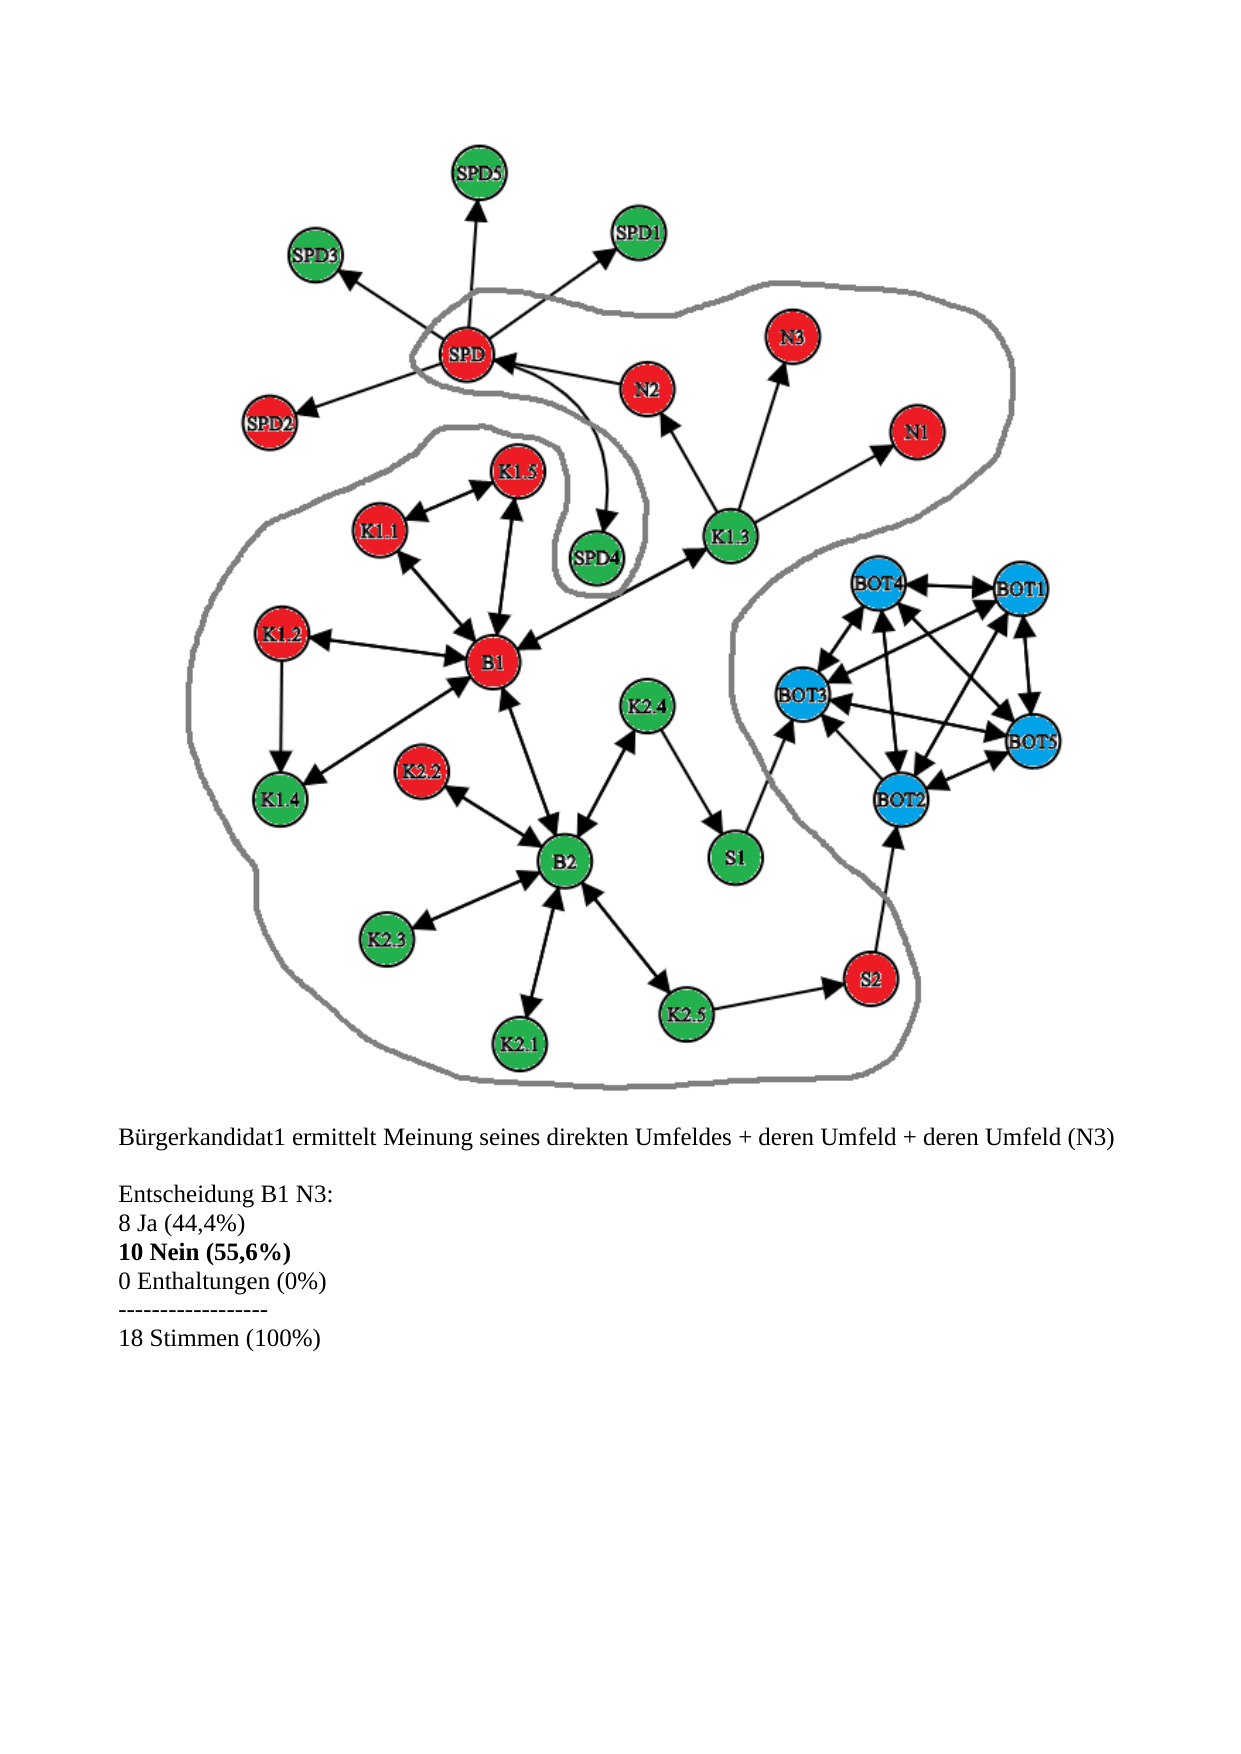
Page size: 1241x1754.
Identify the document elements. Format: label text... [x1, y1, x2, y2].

text 10 Nein (55,6%) [118, 1237, 1122, 1266]
text Bürgerkandidat1 ermittelt Meinung seines direkten Umfeldes + deren Umfeld + deren Umfeld (N3) [118, 1122, 1122, 1151]
text Entscheidung B1 N3: [118, 1179, 1122, 1208]
text ------------------ 18 Stimmen (100%) [118, 1294, 1122, 1352]
picture [118, 118, 1122, 1122]
text 8 Ja (44,4%) [118, 1208, 1122, 1237]
text 0 Enthaltungen (0%) [118, 1266, 1122, 1294]
